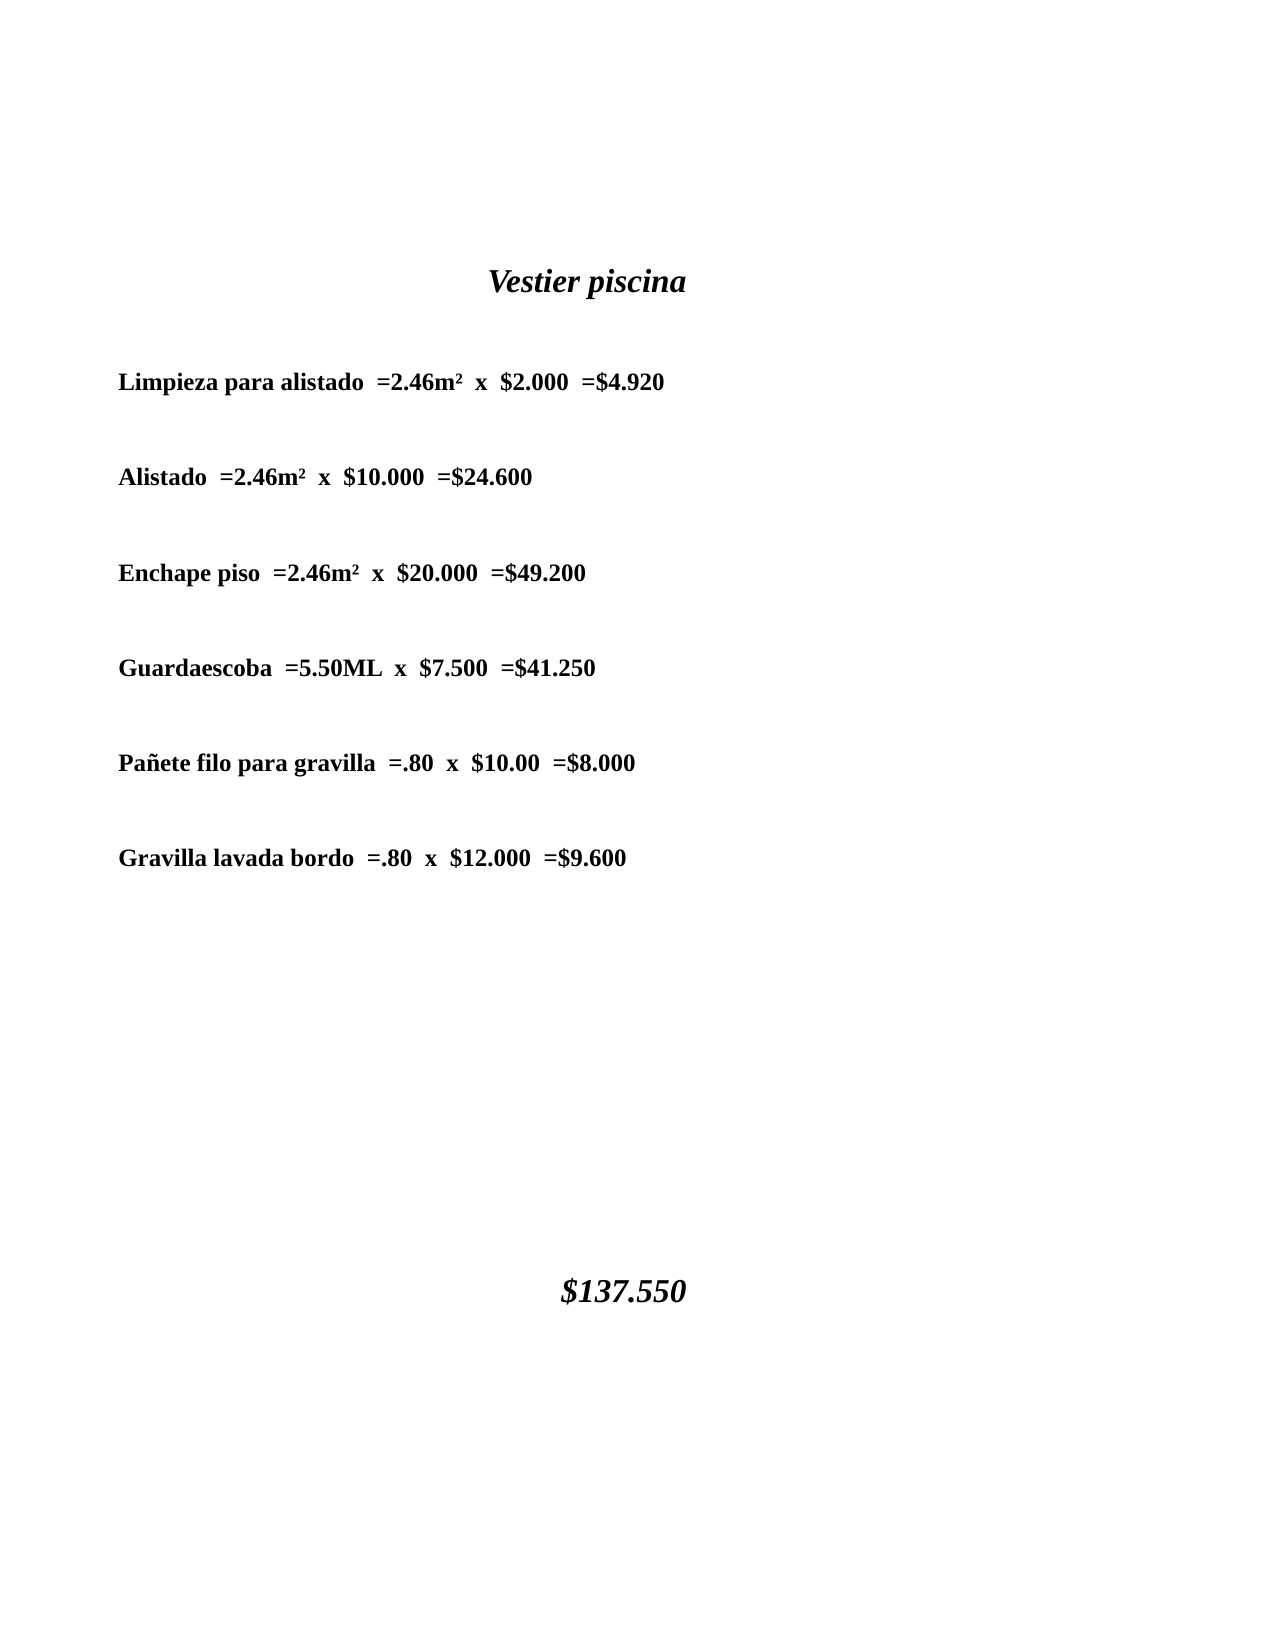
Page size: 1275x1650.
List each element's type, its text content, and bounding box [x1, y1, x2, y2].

text Gravilla lavada bordo =.80 x $12.000 =$9.600 [118, 843, 1157, 872]
text Vestier piscina [118, 261, 1157, 299]
text Pañete filo para gravilla =.80 x $10.00 =$8.000 [118, 748, 1157, 777]
text Alistado =2.46m² x $10.000 =$24.600 [118, 462, 1157, 491]
text Guardaescoba =5.50ML x $7.500 =$41.250 [118, 653, 1157, 682]
text Limpieza para alistado =2.46m² x $2.000 =$4.920 [118, 367, 1157, 396]
text $137.550 [118, 1272, 1157, 1310]
text Enchape piso =2.46m² x $20.000 =$49.200 [118, 558, 1157, 586]
